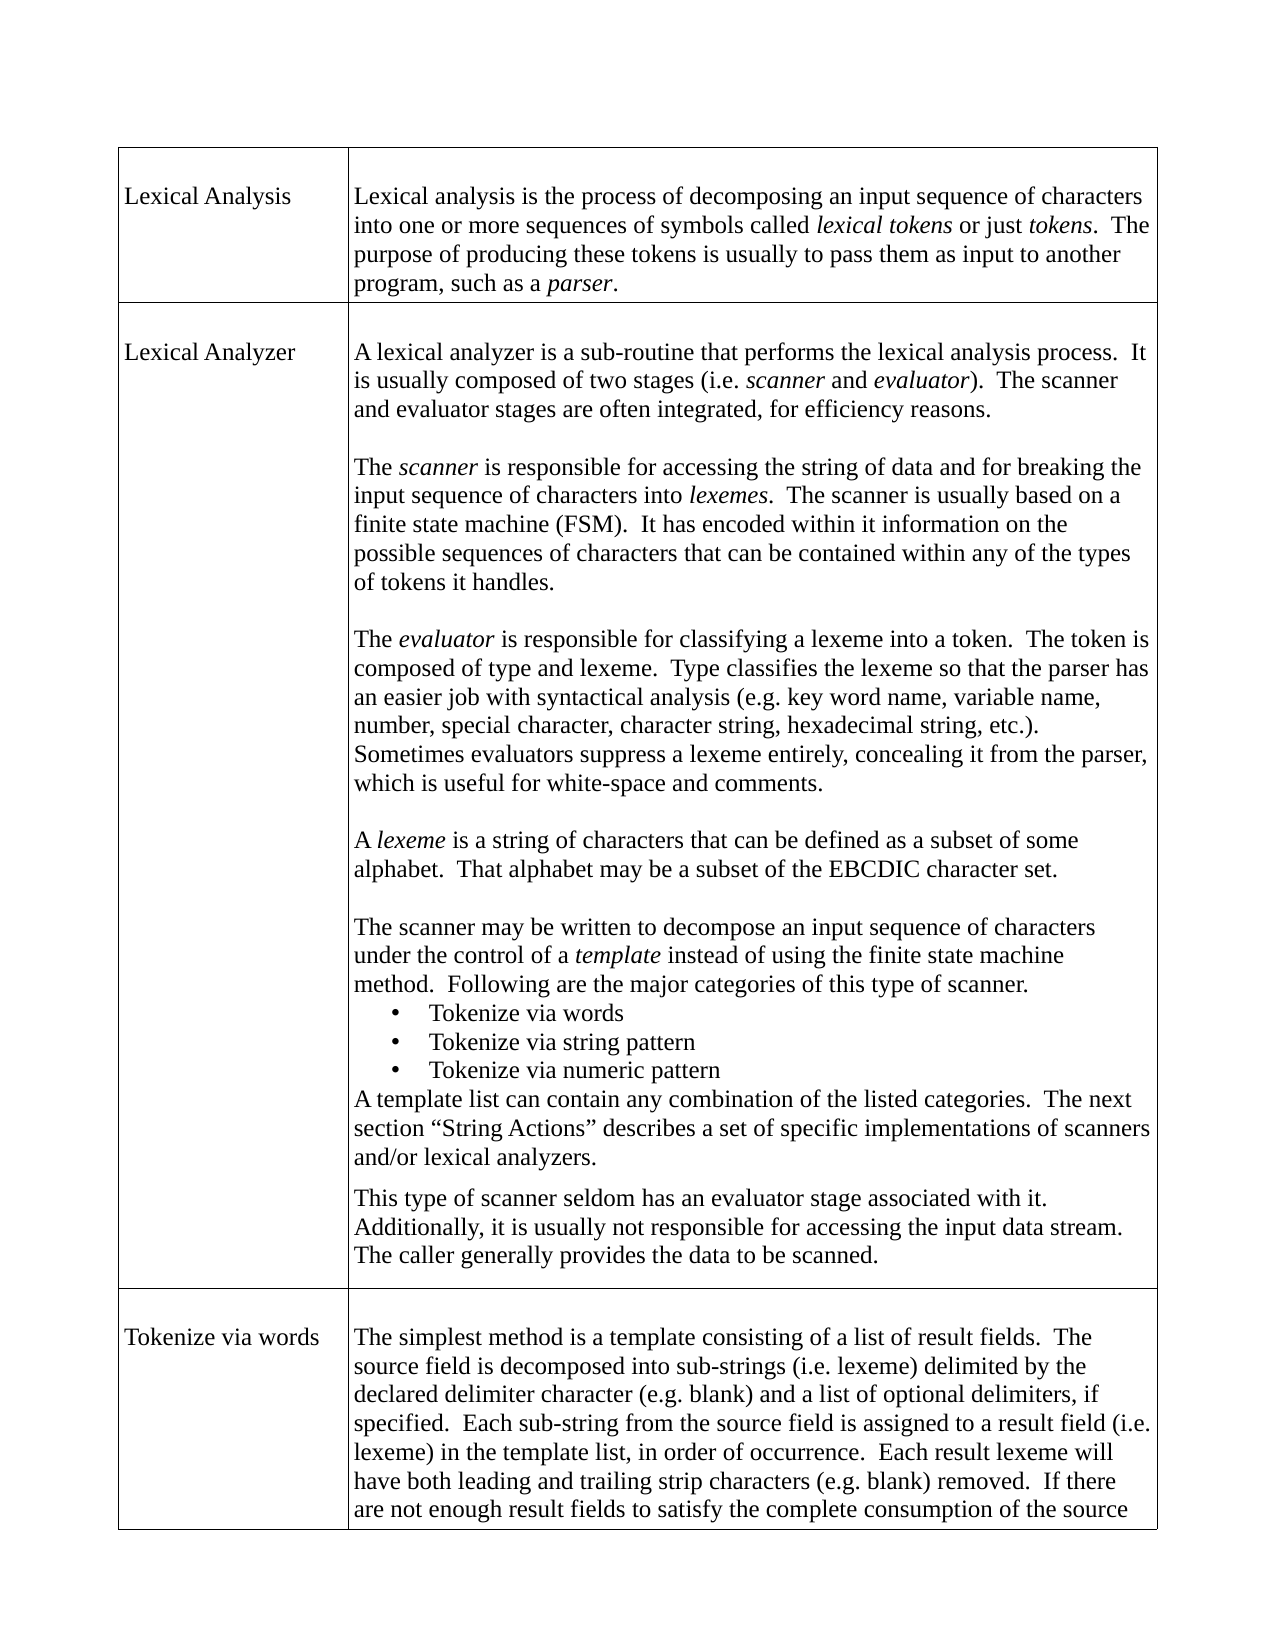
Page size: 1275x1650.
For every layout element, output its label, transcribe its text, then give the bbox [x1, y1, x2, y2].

table_cell Tokenize via words [119, 1289, 348, 1529]
table_cell The simplest method is a template consisting of a list of result fields. The source field is decomposed into sub-strings (i.e. lexeme) delimited by the declared delimiter character (e.g. blank) and a list of optional delimiters, if specified. Each sub-string from the source field is assigned to a result field (i.e. lexeme) in the template list, in order of occurrence. Each result lexeme will have both leading and trailing strip characters (e.g. blank) removed. If there are not enough result fields to satisfy the complete consumption of the source [349, 1289, 1157, 1529]
table_header Lexical Analysis [119, 148, 348, 302]
table_cell Lexical Analyzer [119, 303, 348, 1287]
table_cell A lexical analyzer is a sub-routine that performs the lexical analysis process. It is usually composed of two stages (i.e. scanner and evaluator). The scanner and evaluator stages are often integrated, for efficiency reasons. The scanner is responsible for accessing the string of data and for breaking the input sequence of characters into lexemes. The scanner is usually based on a finite state machine (FSM). It has encoded within it information on the possible sequences of characters that can be contained within any of the types of tokens it handles. The evaluator is responsible for classifying a lexeme into a token. The token is composed of type and lexeme. Type classifies the lexeme so that the parser has an easier job with syntactical analysis (e.g. key word name, variable name, number, special character, character string, hexadecimal string, etc.). Sometimes evaluators suppress a lexeme entirely, concealing it from the parser, which is useful for white-space and comments. A lexeme is a string of characters that can be defined as a subset of some alphabet. That alphabet may be a subset of the EBCDIC character set. The scanner may be written to decompose an input sequence of characters under the control of a template instead of using the finite state machine method. Following are the major categories of this type of scanner. Tokenize via words Tokenize via string pattern Tokenize via numeric pattern A template list can contain any combination of the listed categories. The next section “String Actions” describes a set of specific implementations of scanners and/or lexical analyzers. This type of scanner seldom has an evaluator stage associated with it. Additionally, it is usually not responsible for accessing the input data stream. The caller generally provides the data to be scanned. [349, 303, 1157, 1287]
table_header Lexical analysis is the process of decomposing an input sequence of characters into one or more sequences of symbols called lexical tokens or just tokens. The purpose of producing these tokens is usually to pass them as input to another program, such as a parser. [349, 148, 1157, 302]
